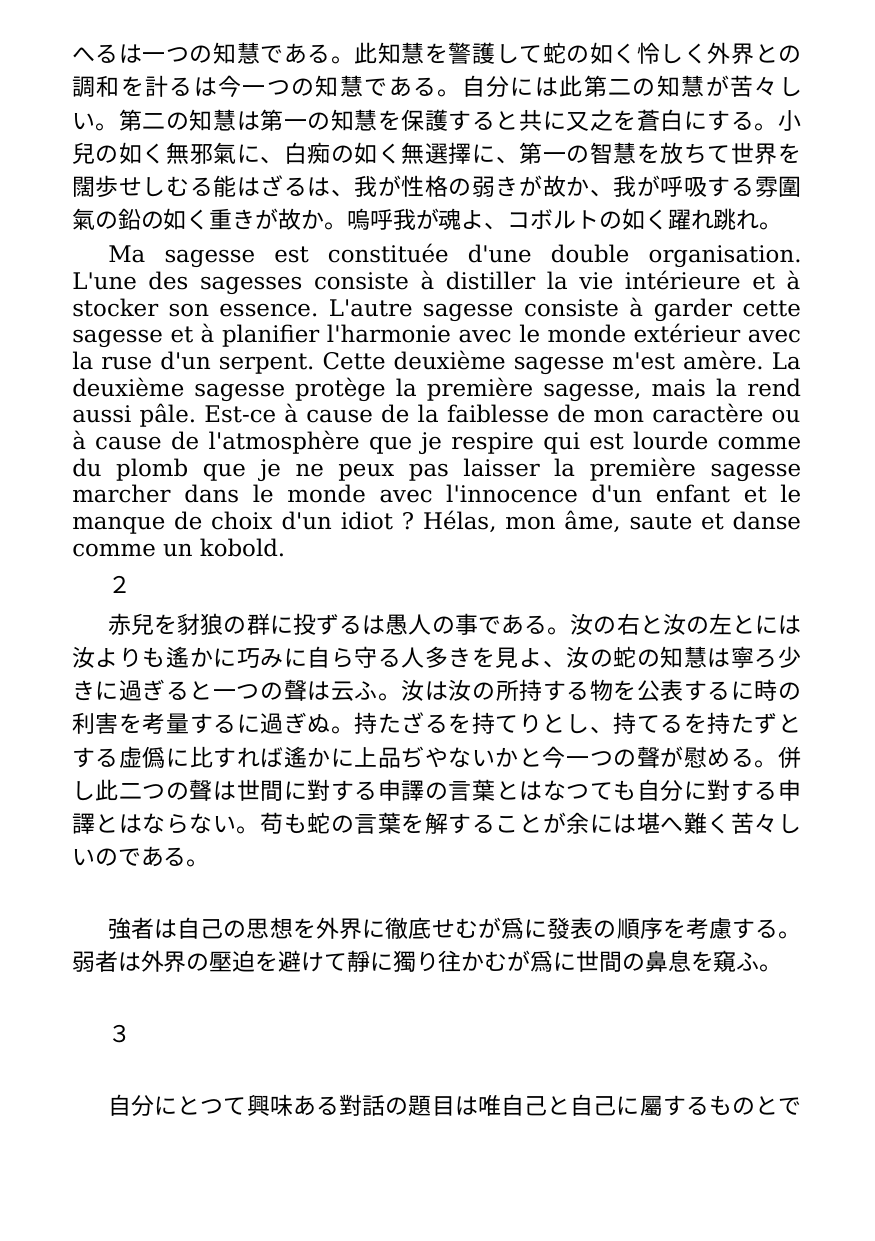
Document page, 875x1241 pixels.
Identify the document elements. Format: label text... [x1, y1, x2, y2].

text 強者は自己の思想を外界に徹底せむが爲に發表の順序を考慮する。弱者は外界の壓迫を避けて靜に獨り往かむが爲に世間の鼻息を窺ふ。 [72, 911, 802, 977]
text Ma sagesse est constituée d'une double organisation. L'une des sagesses consiste à distiller la vie intérieure et à stocker son essence. L'autre sagesse consiste à garder cette sagesse et à planifier l'harmonie avec le monde extérieur avec la ruse d'un serpent. Cette deuxième sagesse m'est amère. La deuxième sagesse protège la première sagesse, mais la rend aussi pâle. Est-ce à cause de la faiblesse de mon caractère ou à cause de l'atmosphère que je respire qui est lourde comme du plomb que je ne peux pas laisser la première sagesse marcher dans le monde avec l'innocence d'un enfant et le manque de choix d'un idiot ? Hélas, mon âme, saute et danse comme un kobold. [72, 241, 802, 561]
text ３ [72, 1016, 802, 1049]
text 自分にとつて興味ある對話の題目は唯自己と自己に屬するものとで [72, 1088, 802, 1121]
text ２ [72, 567, 802, 601]
text 赤兒を豺狼の群に投ずるは愚人の事である。汝の右と汝の左とには汝よりも遙かに巧みに自ら守る人多きを見よ、汝の蛇の知慧は寧ろ少きに過ぎると一つの聲は云ふ。汝は汝の所持する物を公表するに時の利害を考量するに過ぎぬ。持たざるを持てりとし、持てるを持たずとする虚僞に比すれば遙かに上品ぢやないかと今一つの聲が慰める。併し此二つの聲は世間に對する申譯の言葉とはなつても自分に對する申譯とはならない。苟も蛇の言葉を解することが余には堪へ難く苦々しいのである。 [72, 606, 802, 872]
text へるは一つの知慧である。此知慧を警護して蛇の如く怜しく外界との調和を計るは今一つの知慧である。自分には此第二の知慧が苦々しい。第二の知慧は第一の知慧を保護すると共に又之を蒼白にする。小兒の如く無邪氣に、白痴の如く無選擇に、第一の智慧を放ちて世界を闊歩せしむる能はざるは、我が性格の弱きが故か、我が呼吸する雰圍氣の鉛の如く重きが故か。嗚呼我が魂よ、コボルトの如く躍れ跳れ。 [72, 36, 802, 235]
